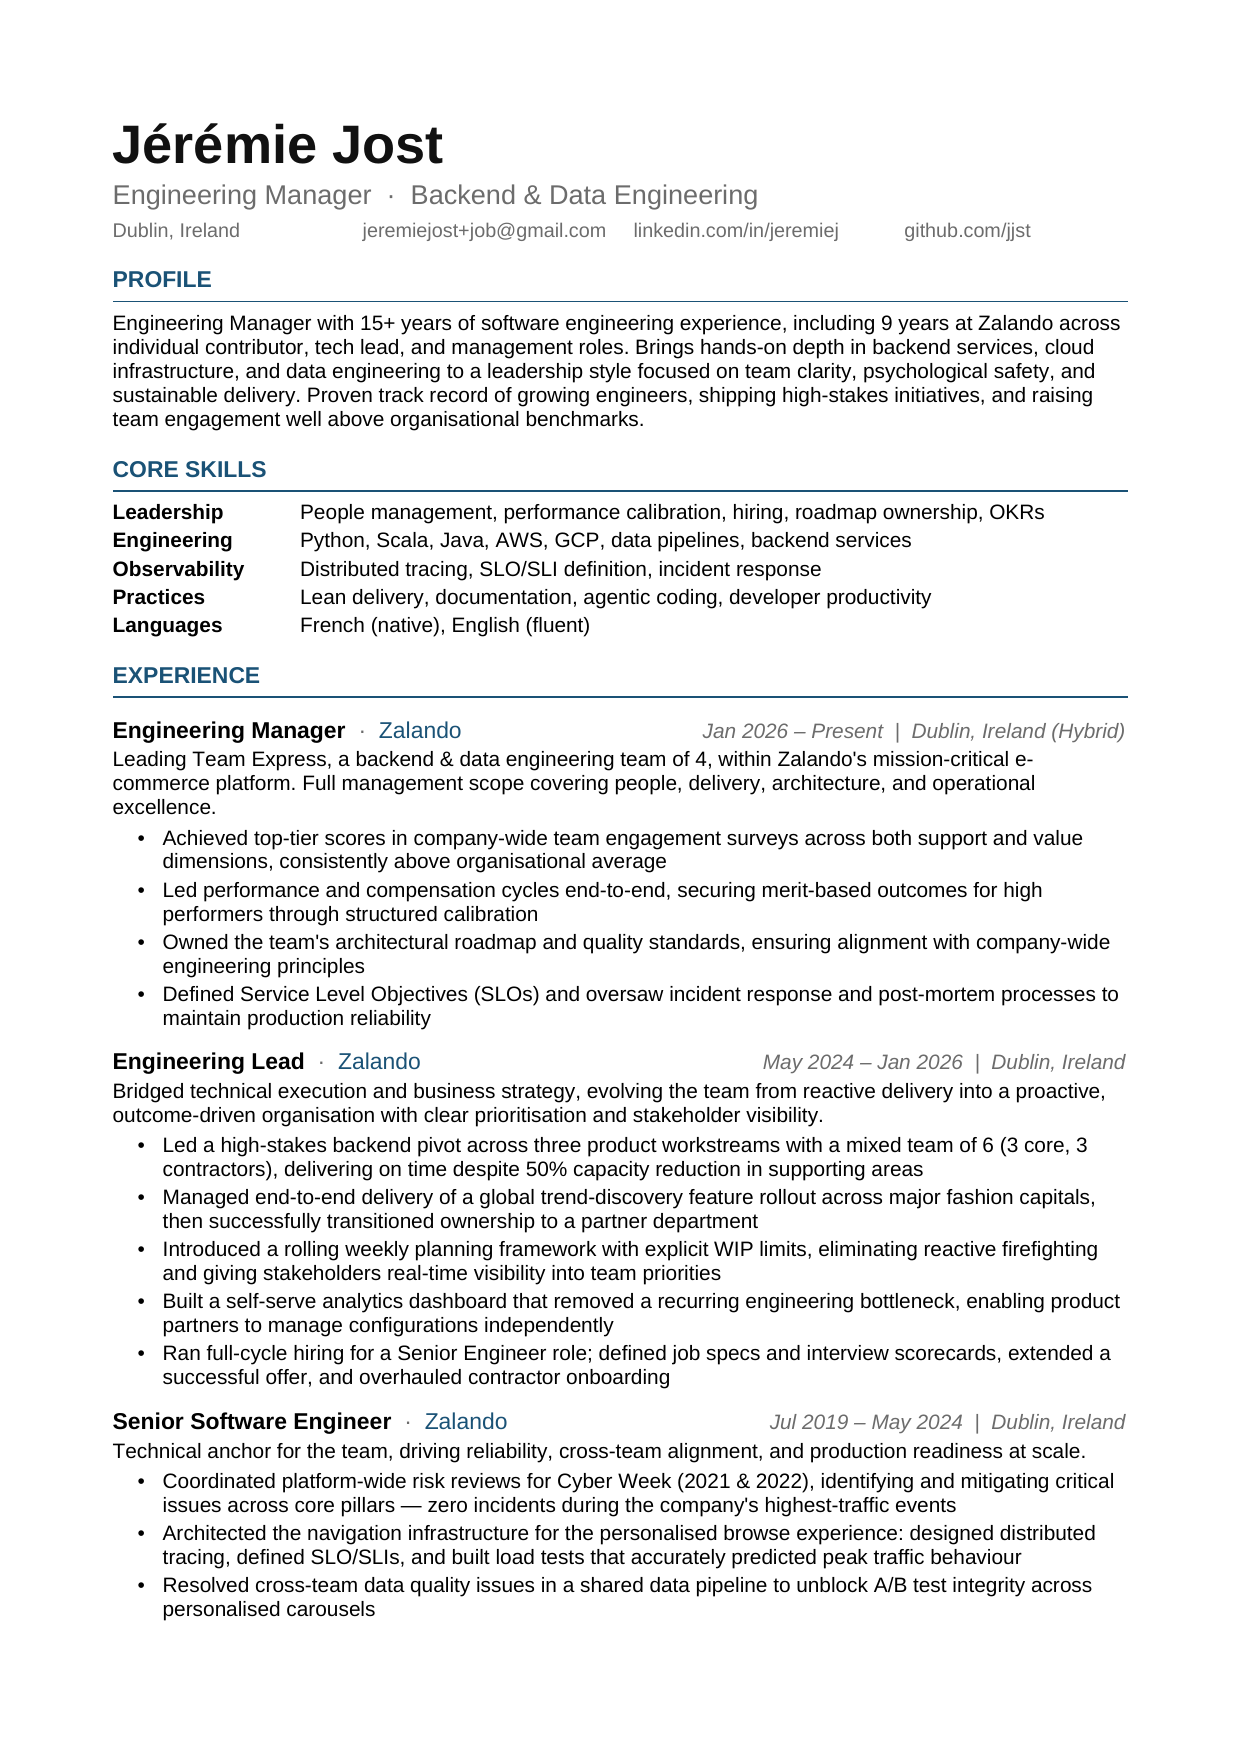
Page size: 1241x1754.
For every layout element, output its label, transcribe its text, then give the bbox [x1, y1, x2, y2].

text Technical anchor for the team, driving reliability, cross-team alignment, and production readiness at scale. [112, 1438, 1128, 1462]
text PROFILE [112, 266, 1128, 302]
list Built a self-serve analytics dashboard that removed a recurring engineering bottleneck, enabling product partners to manage configurations independently [137, 1289, 1128, 1337]
text Engineering Manager · Zalando Jan 2026 – Present | Dublin, Ireland (Hybrid) [112, 717, 1128, 743]
list Introduced a rolling weekly planning framework with explicit WIP limits, eliminating reactive firefighting and giving stakeholders real-time visibility into team priorities [137, 1237, 1128, 1285]
text Leading Team Express, a backend & data engineering team of 4, within Zalando's mission-critical e-commerce platform. Full management scope covering people, delivery, architecture, and operational excellence. [112, 747, 1128, 819]
list Ran full-cycle hiring for a Senior Engineer role; defined job specs and interview scorecards, extended a successful offer, and overhauled contractor onboarding [137, 1341, 1128, 1389]
list Coordinated platform-wide risk reviews for Cyber Week (2021 & 2022), identifying and mitigating critical issues across core pillars — zero incidents during the company's highest-traffic events [137, 1469, 1128, 1517]
list Managed end-to-end delivery of a global trend-discovery feature rollout across major fashion capitals, then successfully transitioned ownership to a partner department [137, 1185, 1128, 1233]
list Defined Service Level Objectives (SLOs) and oversaw incident response and post-mortem processes to maintain production reliability [137, 982, 1128, 1029]
text Engineering Manager · Backend & Data Engineering [112, 179, 1128, 210]
text Senior Software Engineer · Zalando Jul 2019 – May 2024 | Dublin, Ireland [112, 1408, 1128, 1434]
text Bridged technical execution and business strategy, evolving the team from reactive delivery into a proactive, outcome-driven organisation with clear prioritisation and stakeholder visibility. [112, 1079, 1128, 1127]
list Led performance and compensation cycles end-to-end, securing merit-based outcomes for high performers through structured calibration [137, 877, 1128, 925]
list Owned the team's architectural roadmap and quality standards, ensuring alignment with company-wide engineering principles [137, 929, 1128, 977]
text EXPERIENCE [112, 662, 1128, 698]
text CORE SKILLS [112, 456, 1128, 492]
list Led a high-stakes backend pivot across three product workstreams with a mixed team of 6 (3 core, 3 contractors), delivering on time despite 50% capacity reduction in supporting areas [137, 1133, 1128, 1181]
text Engineering Manager with 15+ years of software engineering experience, including 9 years at Zalando across individual contributor, tech lead, and management roles. Brings hands-on depth in backend services, cloud infrastructure, and data engineering to a leadership style focused on team clarity, psychological safety, and sustainable delivery. Proven track record of growing engineers, shipping high-stakes initiatives, and raising team engagement well above organisational benchmarks. [112, 311, 1128, 431]
text Engineering Python, Scala, Java, AWS, GCP, data pipelines, backend services [112, 528, 1128, 552]
text Observability Distributed tracing, SLO/SLI definition, incident response [112, 556, 1128, 580]
text Languages French (native), English (fluent) [112, 613, 1128, 637]
text Practices Lean delivery, documentation, agentic coding, developer productivity [112, 584, 1128, 608]
text Leadership People management, performance calibration, hiring, roadmap ownership, OKRs [112, 500, 1128, 524]
list Architected the navigation infrastructure for the personalised browse experience: designed distributed tracing, defined SLO/SLIs, and built load tests that accurately predicted peak traffic behaviour [137, 1521, 1128, 1569]
text Dublin, Ireland jeremiejost+job@gmail.com linkedin.com/in/jeremiej github.com/jjst [112, 218, 1128, 241]
list Resolved cross-team data quality issues in a shared data pipeline to unblock A/B test integrity across personalised carousels [137, 1573, 1128, 1621]
text Jérémie Jost [112, 112, 1128, 175]
text Engineering Lead · Zalando May 2024 – Jan 2026 | Dublin, Ireland [112, 1048, 1128, 1074]
list Achieved top-tier scores in company-wide team engagement surveys across both support and value dimensions, consistently above organisational average [137, 825, 1128, 873]
